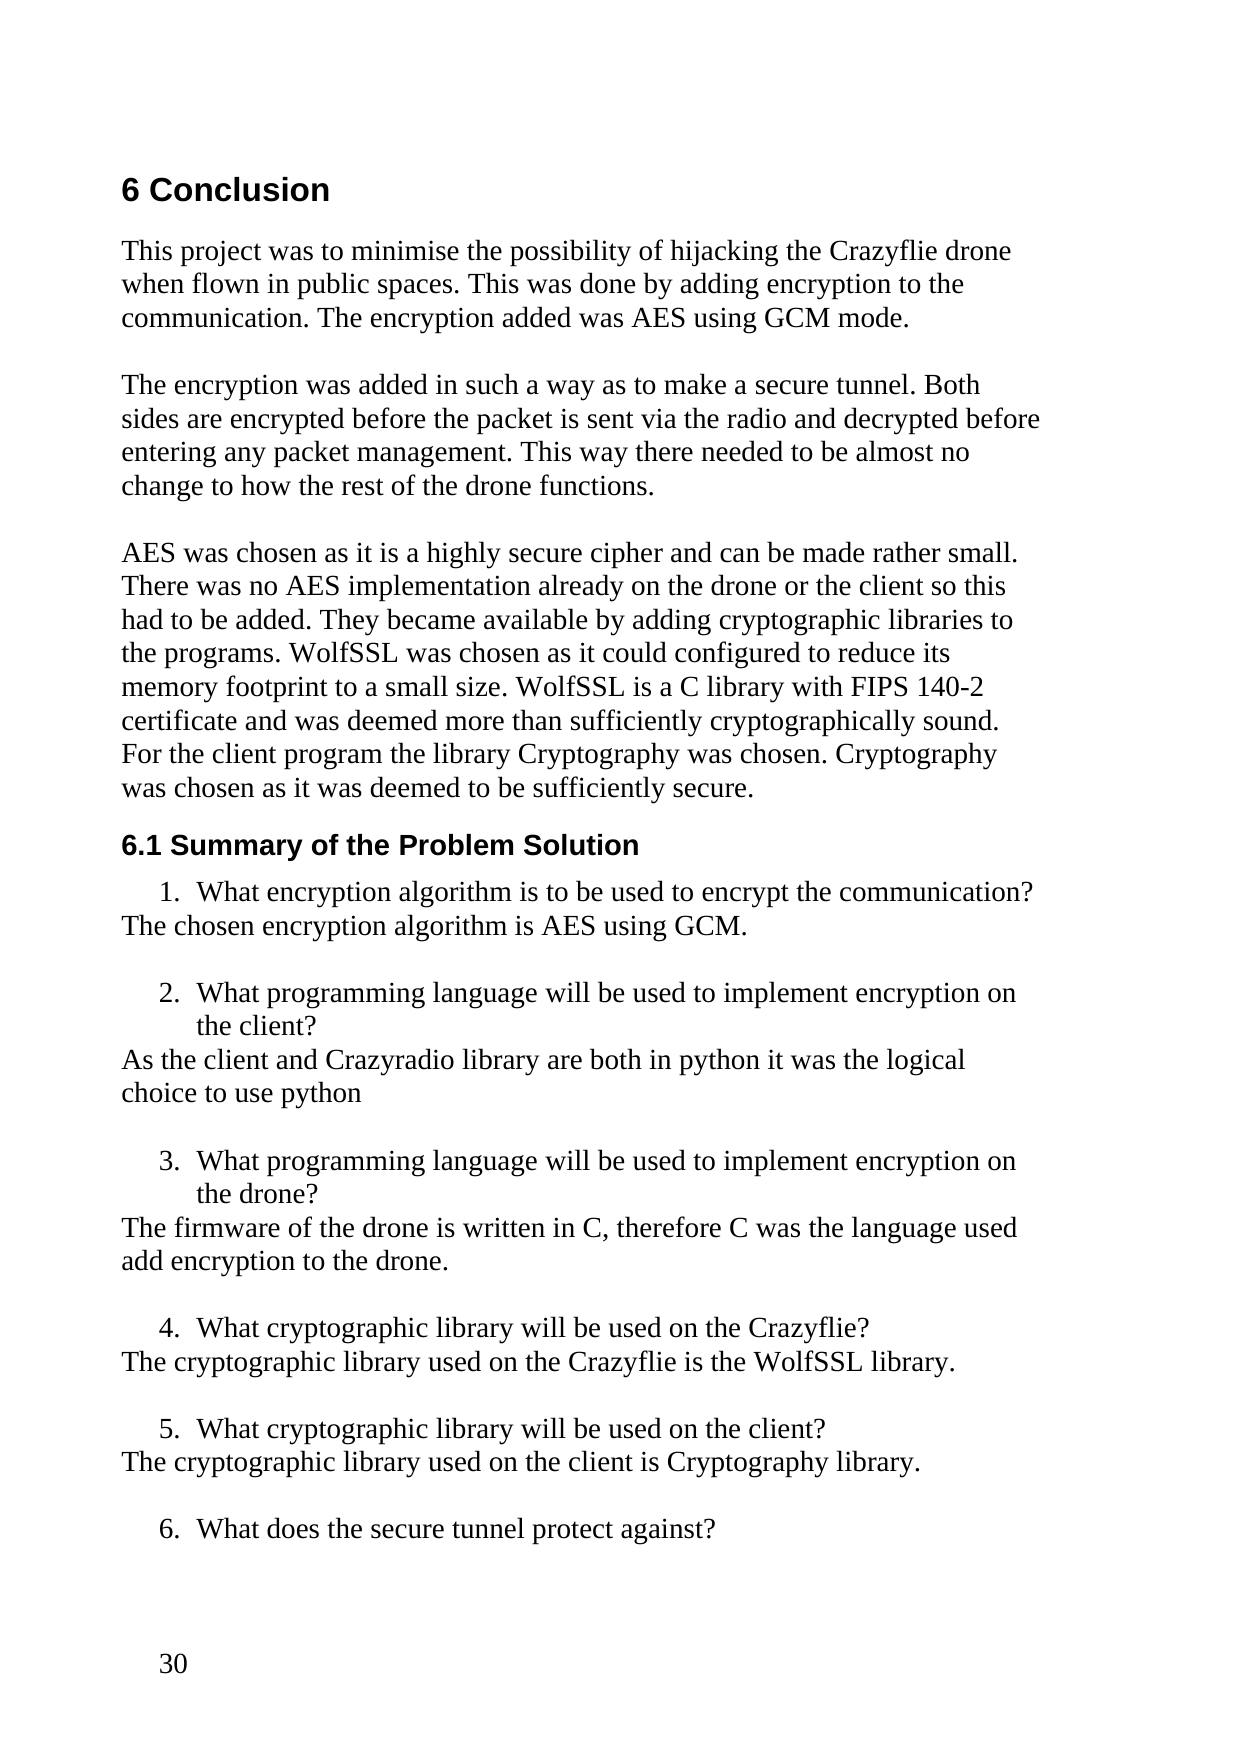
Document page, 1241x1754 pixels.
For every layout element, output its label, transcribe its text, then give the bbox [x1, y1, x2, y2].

text The cryptographic library used on the client is Cryptography library. [121, 1444, 1042, 1478]
text The chosen encryption algorithm is AES using GCM. [121, 908, 1042, 941]
text AES was chosen as it is a highly secure cipher and can be made rather small. There was no AES implementation already on the drone or the client so this had to be added. They became available by adding cryptographic libraries to the programs. WolfSSL was chosen as it could configured to reduce its memory footprint to a small size. WolfSSL is a C library with FIPS 140-2 certificate and was deemed more than sufficiently cryptographically sound. [121, 535, 1042, 736]
text The firmware of the drone is written in C, therefore C was the language used add encryption to the drone. [121, 1210, 1042, 1277]
list What cryptographic library will be used on the client? [158, 1411, 1042, 1444]
text For the client program the library Cryptography was chosen. Cryptography was chosen as it was deemed to be sufficiently secure. [121, 736, 1042, 803]
list What does the secure tunnel protect against? [158, 1512, 1042, 1545]
subtitle Conclusion [121, 170, 1042, 208]
text The cryptographic library used on the Crazyflie is the WolfSSL library. [121, 1344, 1042, 1377]
list What programming language will be used to implement encryption on the client? [158, 975, 1042, 1042]
list What programming language will be used to implement encryption on the drone? [158, 1143, 1042, 1210]
text As the client and Crazyradio library are both in python it was the logical choice to use python [121, 1042, 1042, 1109]
list What cryptographic library will be used on the Crazyflie? [158, 1310, 1042, 1344]
list What encryption algorithm is to be used to encrypt the communication? [158, 874, 1042, 908]
subtitle Summary of the Problem Solution [121, 828, 1042, 862]
text The encryption was added in such a way as to make a secure tunnel. Both sides are encrypted before the packet is sent via the radio and decrypted before entering any packet management. This way there needed to be almost no change to how the rest of the drone functions. [121, 367, 1042, 501]
text This project was to minimise the possibility of hijacking the Crazyflie drone when flown in public spaces. This was done by adding encryption to the communication. The encryption added was AES using GCM mode. [121, 233, 1042, 334]
